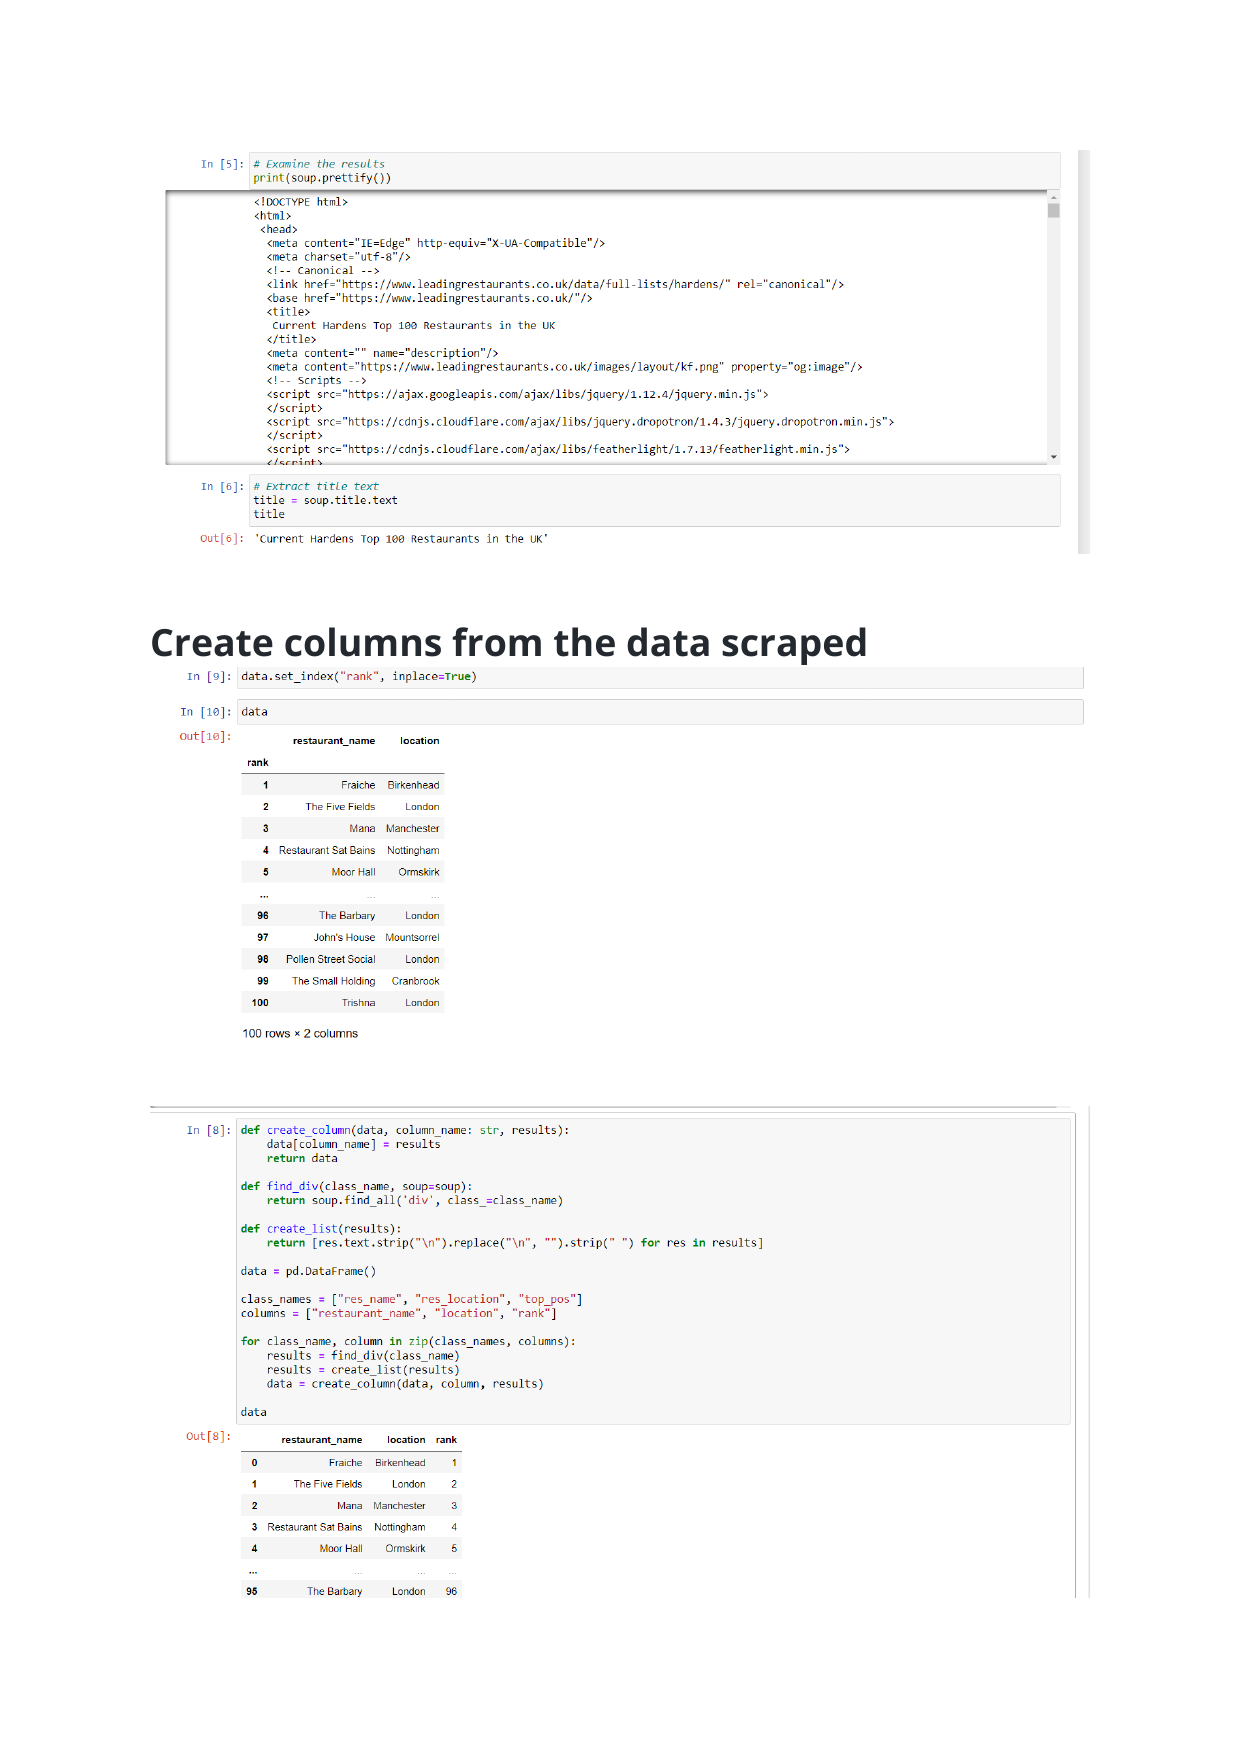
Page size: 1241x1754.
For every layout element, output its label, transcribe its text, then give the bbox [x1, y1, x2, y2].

subtitle Create columns from the data scraped [150, 616, 1090, 667]
